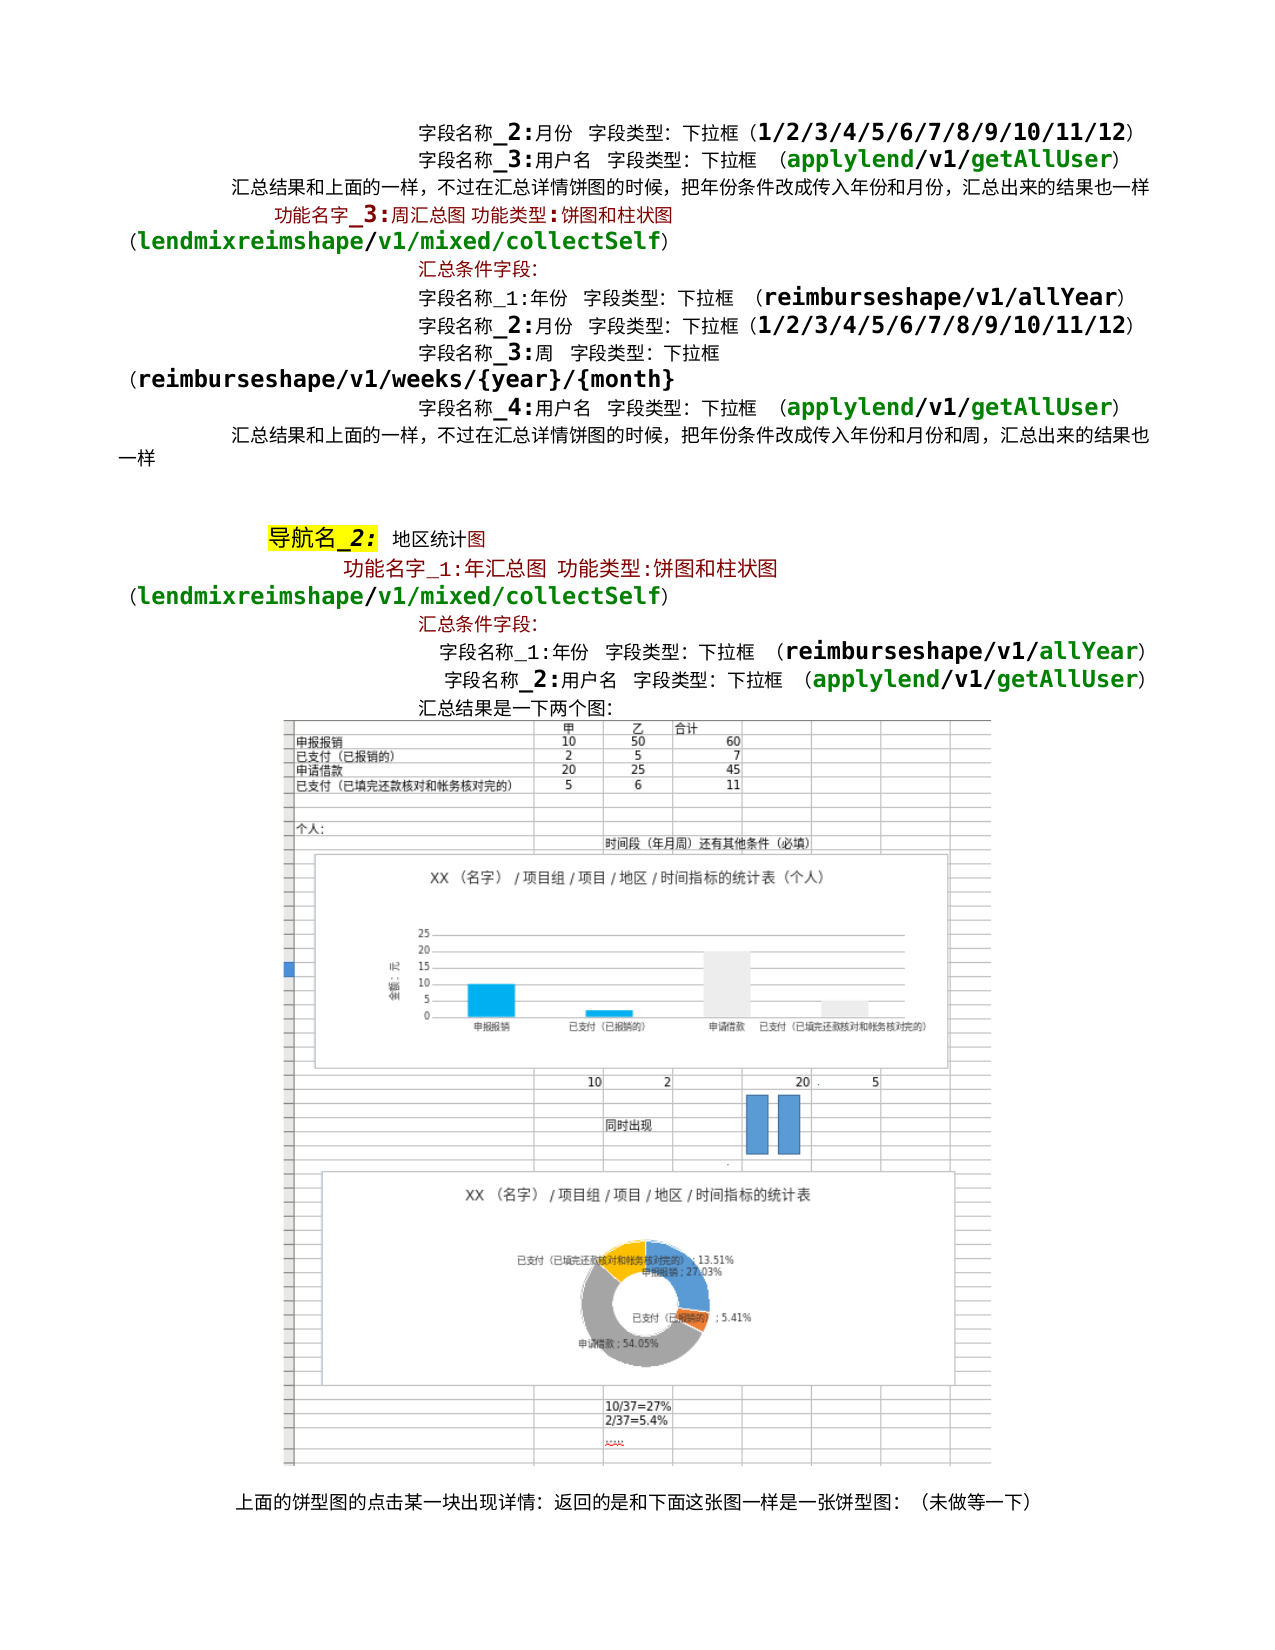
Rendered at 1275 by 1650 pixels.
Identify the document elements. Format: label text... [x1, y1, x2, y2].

picture [283, 720, 992, 1466]
text 字段名称_2:用户名 字段类型：下拉框 （applylend/v1/getAllUser） [118, 666, 1157, 693]
text 字段名称_3:用户名 字段类型：下拉框 （applylend/v1/getAllUser） [118, 146, 1157, 173]
text 汇总条件字段： [118, 610, 1157, 638]
text 字段名称_3:周 字段类型：下拉框 （reimburseshape/v1/weeks/{year}/{month} [118, 339, 1157, 393]
text 汇总结果和上面的一样，不过在汇总详情饼图的时候，把年份条件改成传入年份和月份，汇总出来的结果也一样 [118, 173, 1157, 200]
text 字段名称_2:月份 字段类型：下拉框（1/2/3/4/5/6/7/8/9/10/11/12） [118, 311, 1157, 339]
text 汇总结果和上面的一样，不过在汇总详情饼图的时候，把年份条件改成传入年份和月份和周，汇总出来的结果也一样 [118, 421, 1157, 470]
text 上面的饼型图的点击某一块出现详情：返回的是和下面这张图一样是一张饼型图：（未做等一下） [118, 1488, 1157, 1515]
text 功能名字_3:周汇总图 功能类型:饼图和柱状图 （lendmixreimshape/v1/mixed/collectSelf） [118, 200, 1157, 255]
text 字段名称_1:年份 字段类型：下拉框 （reimburseshape/v1/allYear） [118, 283, 1157, 311]
text 字段名称_2:月份 字段类型：下拉框（1/2/3/4/5/6/7/8/9/10/11/12） [118, 118, 1157, 146]
text 汇总结果是一下两个图： [118, 693, 1157, 721]
text 功能名字_1:年汇总图 功能类型:饼图和柱状图 （lendmixreimshape/v1/mixed/collectSelf） [118, 552, 1157, 610]
text 汇总条件字段： [118, 255, 1157, 283]
text 字段名称_1:年份 字段类型：下拉框 （reimburseshape/v1/allYear） [118, 638, 1157, 666]
text 导航名_2: 地区统计图 [118, 524, 1157, 552]
text 字段名称_4:用户名 字段类型：下拉框 （applylend/v1/getAllUser） [118, 393, 1157, 421]
